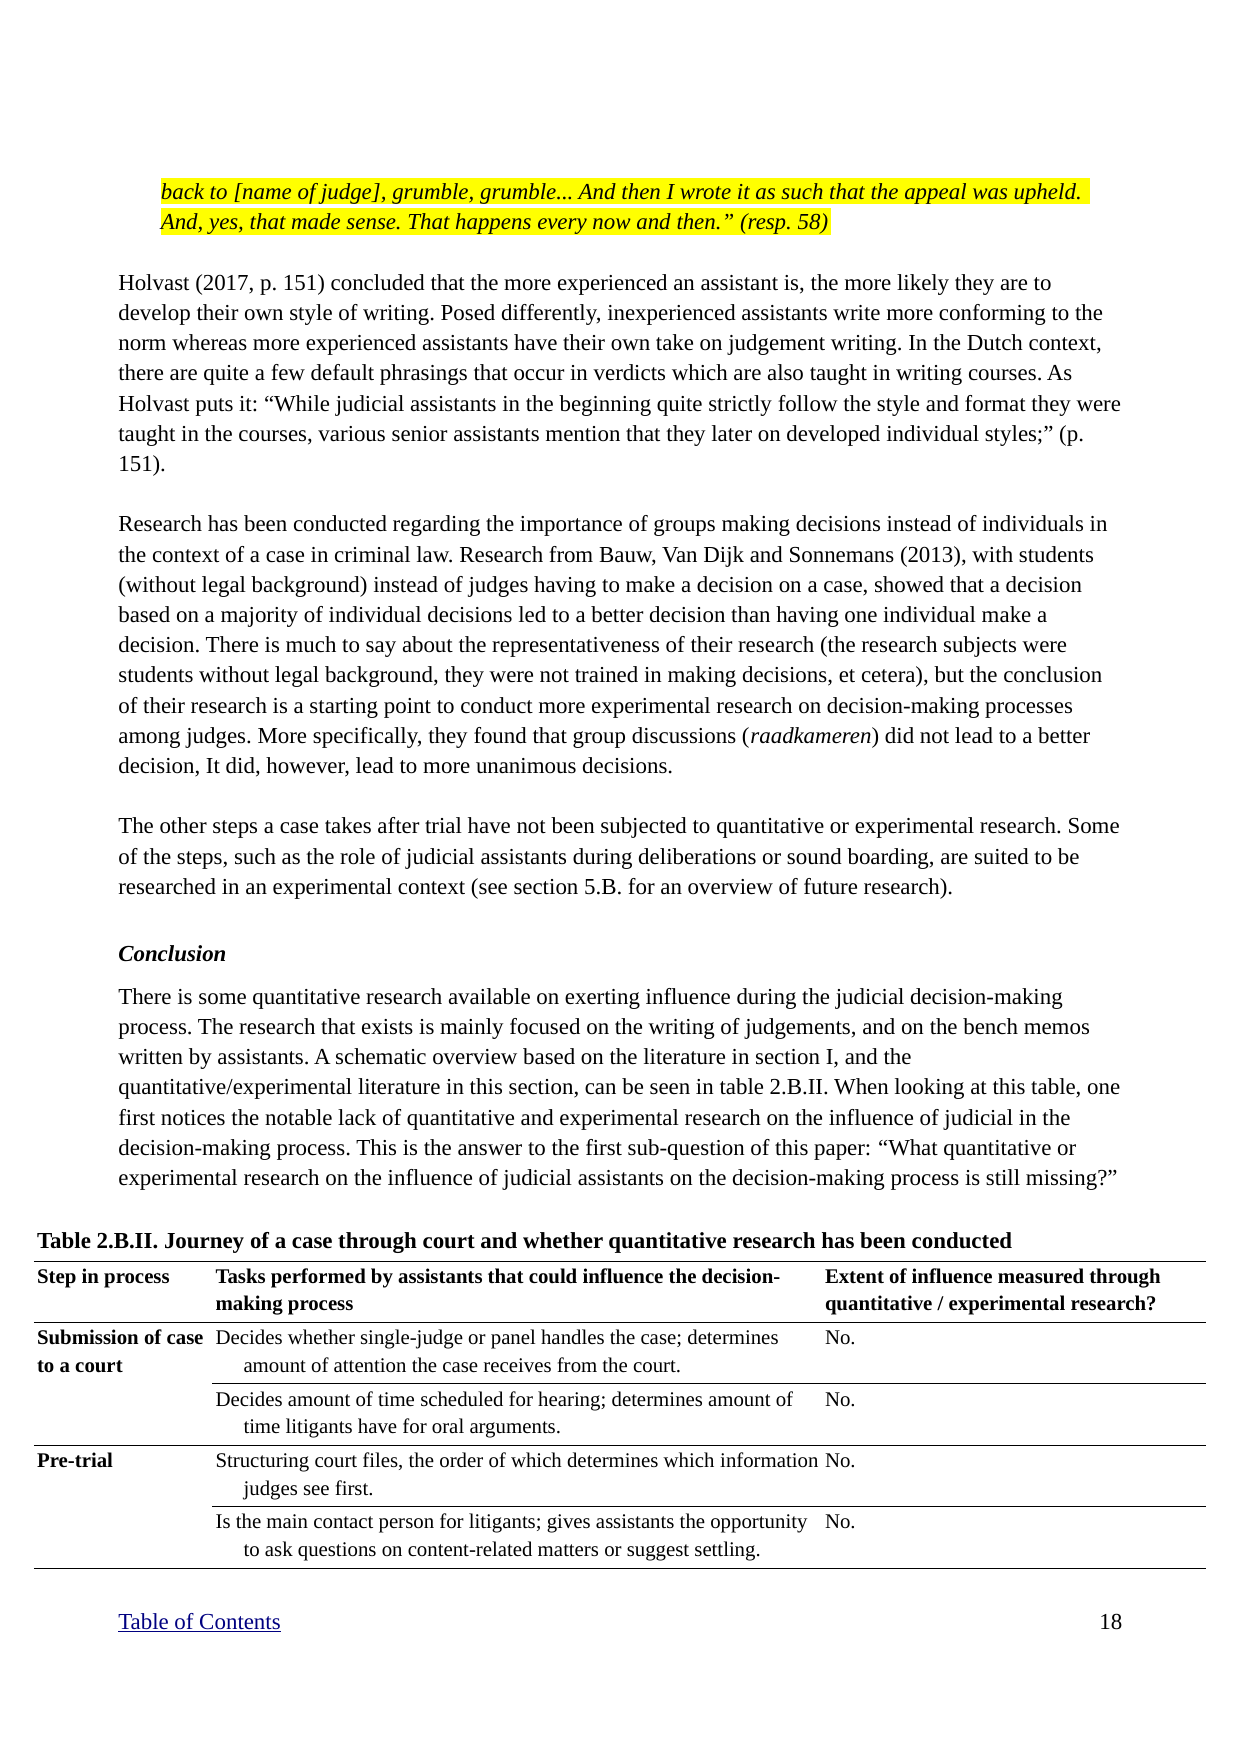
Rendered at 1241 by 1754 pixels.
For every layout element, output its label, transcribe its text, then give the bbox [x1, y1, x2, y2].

table_header Table 2.B.II. Journey of a case through court and whether quantitative research has been conducted [34, 1224, 1206, 1261]
table_cell Tasks performed by assistants that could influence the decision-making process [212, 1262, 822, 1322]
table_cell No. [822, 1384, 1206, 1445]
text back to [name of judge], grumble, grumble... And then I wrote it as such that the appeal was upheld. And, yes, that made sense. That happens every now and then.” (resp. 58) [161, 178, 1122, 235]
text There is some quantitative research available on exerting influence during the judicial decision-making process. The research that exists is mainly focused on the writing of judgements, and on the bench memos written by assistants. A schematic overview based on the literature in section I, and the quantitative/experimental literature in this section, can be seen in table 2.B.II. When looking at this table, one first notices the notable lack of quantitative and experimental research on the influence of judicial in the decision-making process. This is the answer to the first sub-question of this paper: “What quantitative or experimental research on the influence of judicial assistants on the decision-making process is still missing?” [118, 983, 1122, 1190]
table_cell No. [822, 1446, 1206, 1506]
table_cell Submission of case to a court [34, 1323, 212, 1445]
table_cell Decides whether single-judge or panel handles the case; determines amount of attention the case receives from the court. [212, 1323, 822, 1383]
text Holvast (2017, p. 151) concluded that the more experienced an assistant is, the more likely they are to develop their own style of writing. Posed differently, inexperienced assistants write more conforming to the norm whereas more experienced assistants have their own take on judgement writing. In the Dutch context, there are quite a few default phrasings that occur in verdicts which are also taught in writing courses. As Holvast puts it: “While judicial assistants in the beginning quite strictly follow the style and format they were taught in the courses, various senior assistants mention that they later on developed individual styles;” (p. 151). [118, 269, 1122, 476]
table_cell Step in process [34, 1262, 212, 1322]
text The other steps a case takes after trial have not been subjected to quantitative or experimental research. Some of the steps, such as the role of judicial assistants during deliberations or sound boarding, are suited to be researched in an experimental context (see section 5.B. for an overview of future research). [118, 812, 1122, 899]
table_cell Pre-trial [34, 1446, 212, 1567]
table_cell Is the main contact person for litigants; gives assistants the opportunity to ask questions on content-related matters or suggest settling. [212, 1507, 822, 1567]
table_cell No. [822, 1507, 1206, 1567]
table_cell Structuring court files, the order of which determines which information judges see first. [212, 1446, 822, 1506]
table_cell Extent of influence measured through quantitative / experimental research? [822, 1262, 1206, 1322]
subtitle Conclusion [118, 941, 1122, 967]
table_cell No. [822, 1323, 1206, 1383]
text Research has been conducted regarding the importance of groups making decisions instead of individuals in the context of a case in criminal law. Research from Bauw, Van Dijk and Sonnemans (2013), with students (without legal background) instead of judges having to make a decision on a case, showed that a decision based on a majority of individual decisions led to a better decision than having one individual make a decision. There is much to say about the representativeness of their research (the research subjects were students without legal background, they were not trained in making decisions, et cetera), but the conclusion of their research is a starting point to conduct more experimental research on decision-making processes among judges. More specifically, they found that group discussions (raadkameren) did not lead to a better decision, It did, however, lead to more unanimous decisions. [118, 510, 1122, 778]
table_cell Decides amount of time scheduled for hearing; determines amount of time litigants have for oral arguments. [212, 1384, 822, 1445]
